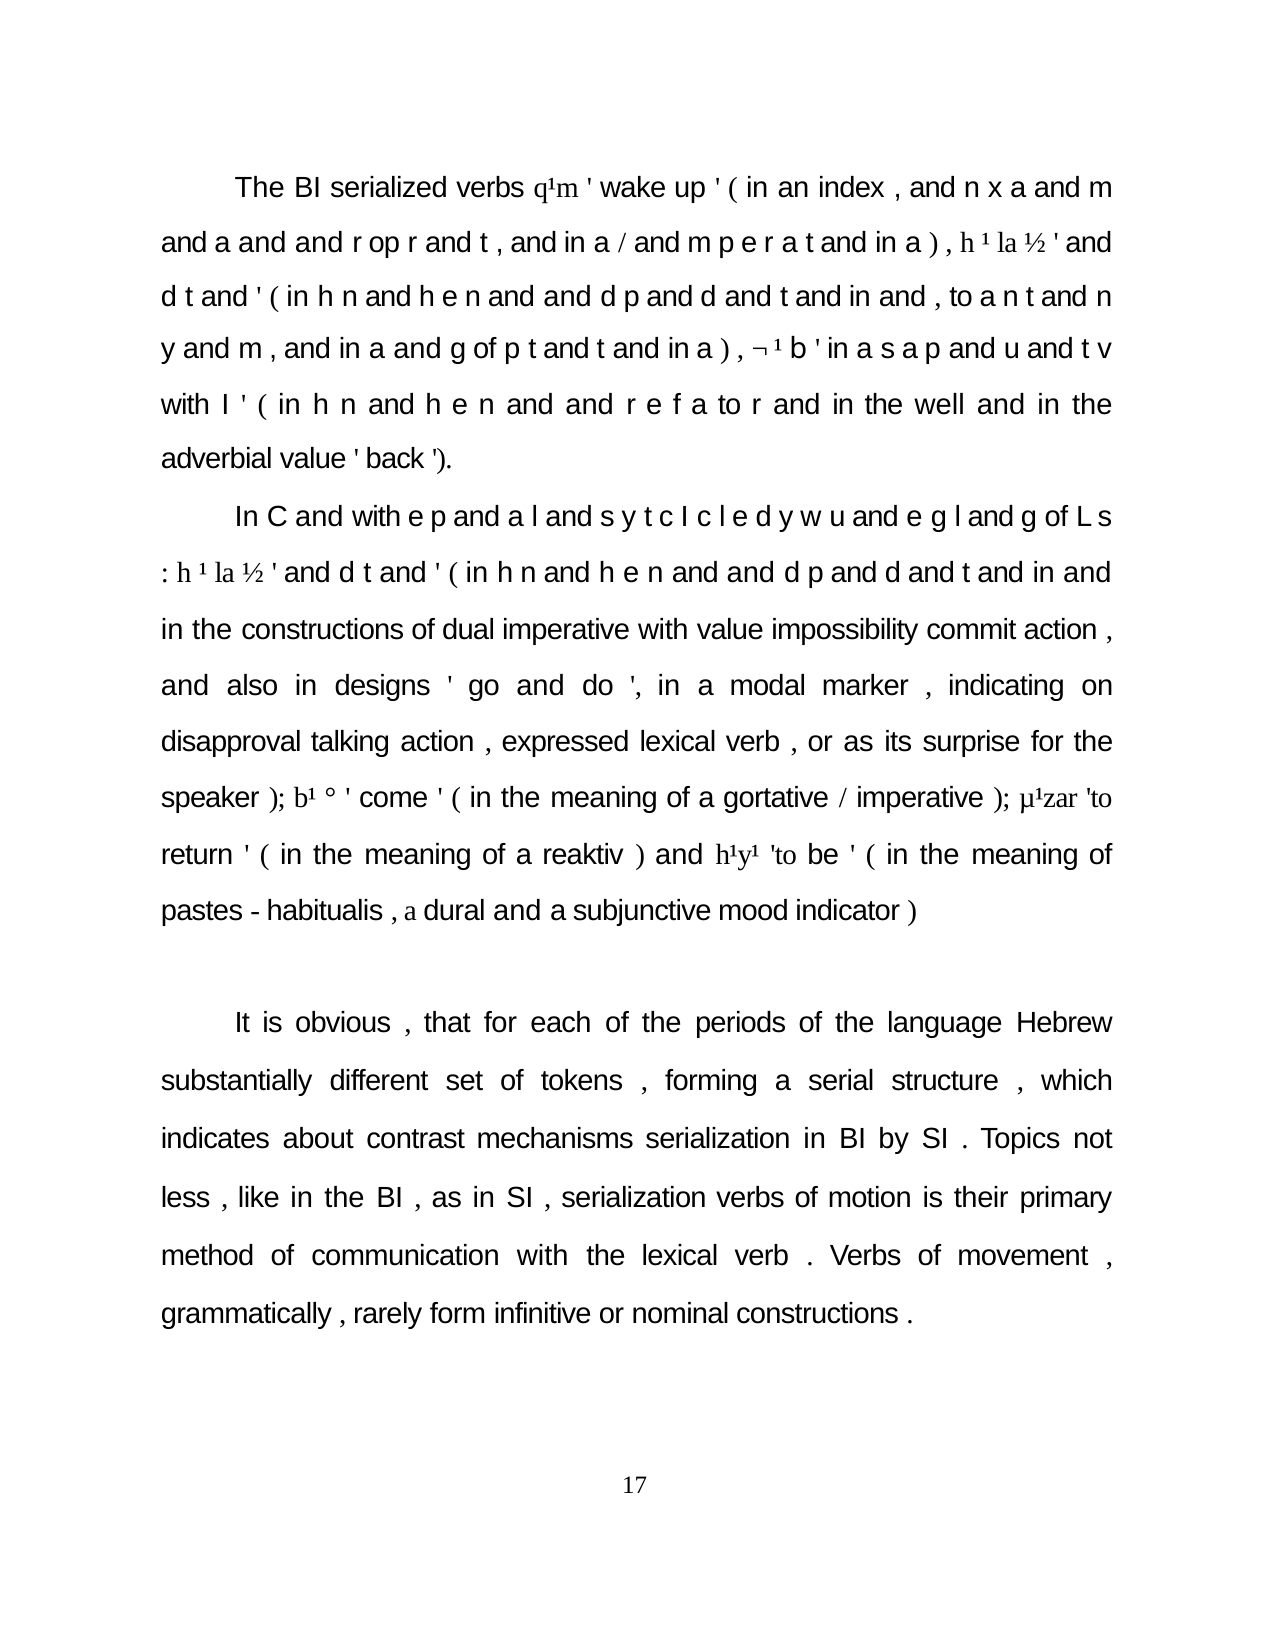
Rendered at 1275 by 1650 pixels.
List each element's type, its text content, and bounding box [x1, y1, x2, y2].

text It is obvious , that for each of the periods of the language Hebrew substantially different set of tokens , forming a serial structure , which indicates about contrast mechanisms serialization in BI by SI . Topics not less , like in the BI , as in SI , serialization verbs of motion is their primary method of communication with the lexical verb . Verbs of movement , grammatically , rarely form infinitive or nominal constructions . [161, 980, 1113, 1330]
text The BI serialized verbs q¹m ' wake up ' ( in an index , and n x a and m and a and and r op r and t , and in a / and m p e r a t and in a ) , h ¹ la ½ ' and d t and ' ( in h n and h e n and and d p and d and t and in and , to a n t and n y and m , and in a and g of p t and t and in a ) , ¬ ¹ b ' in a s a p and u and t v with I ' ( in h n and h e n and and r e f a to r and in the well and in the adverbial value ' back '). [161, 150, 1113, 475]
text In C and with e p and a l and s y t c I c l e d y w u and e g l and g of L s : h ¹ la ½ ' and d t and ' ( in h n and h e n and and d p and d and t and in and in the constructions of dual imperative with value impossibility commit action , and also in designs ' go and do ', in a modal marker , indicating on disapproval talking action , expressed lexical verb , or as its surprise for the speaker ); b¹ ° ' come ' ( in the meaning of a gortative / imperative ); µ¹zar 'to return ' ( in the meaning of a reaktiv ) and h¹y¹ 'to be ' ( in the meaning of pastes - habitualis , a dural and a subjunctive mood indicator ) [161, 477, 1113, 927]
